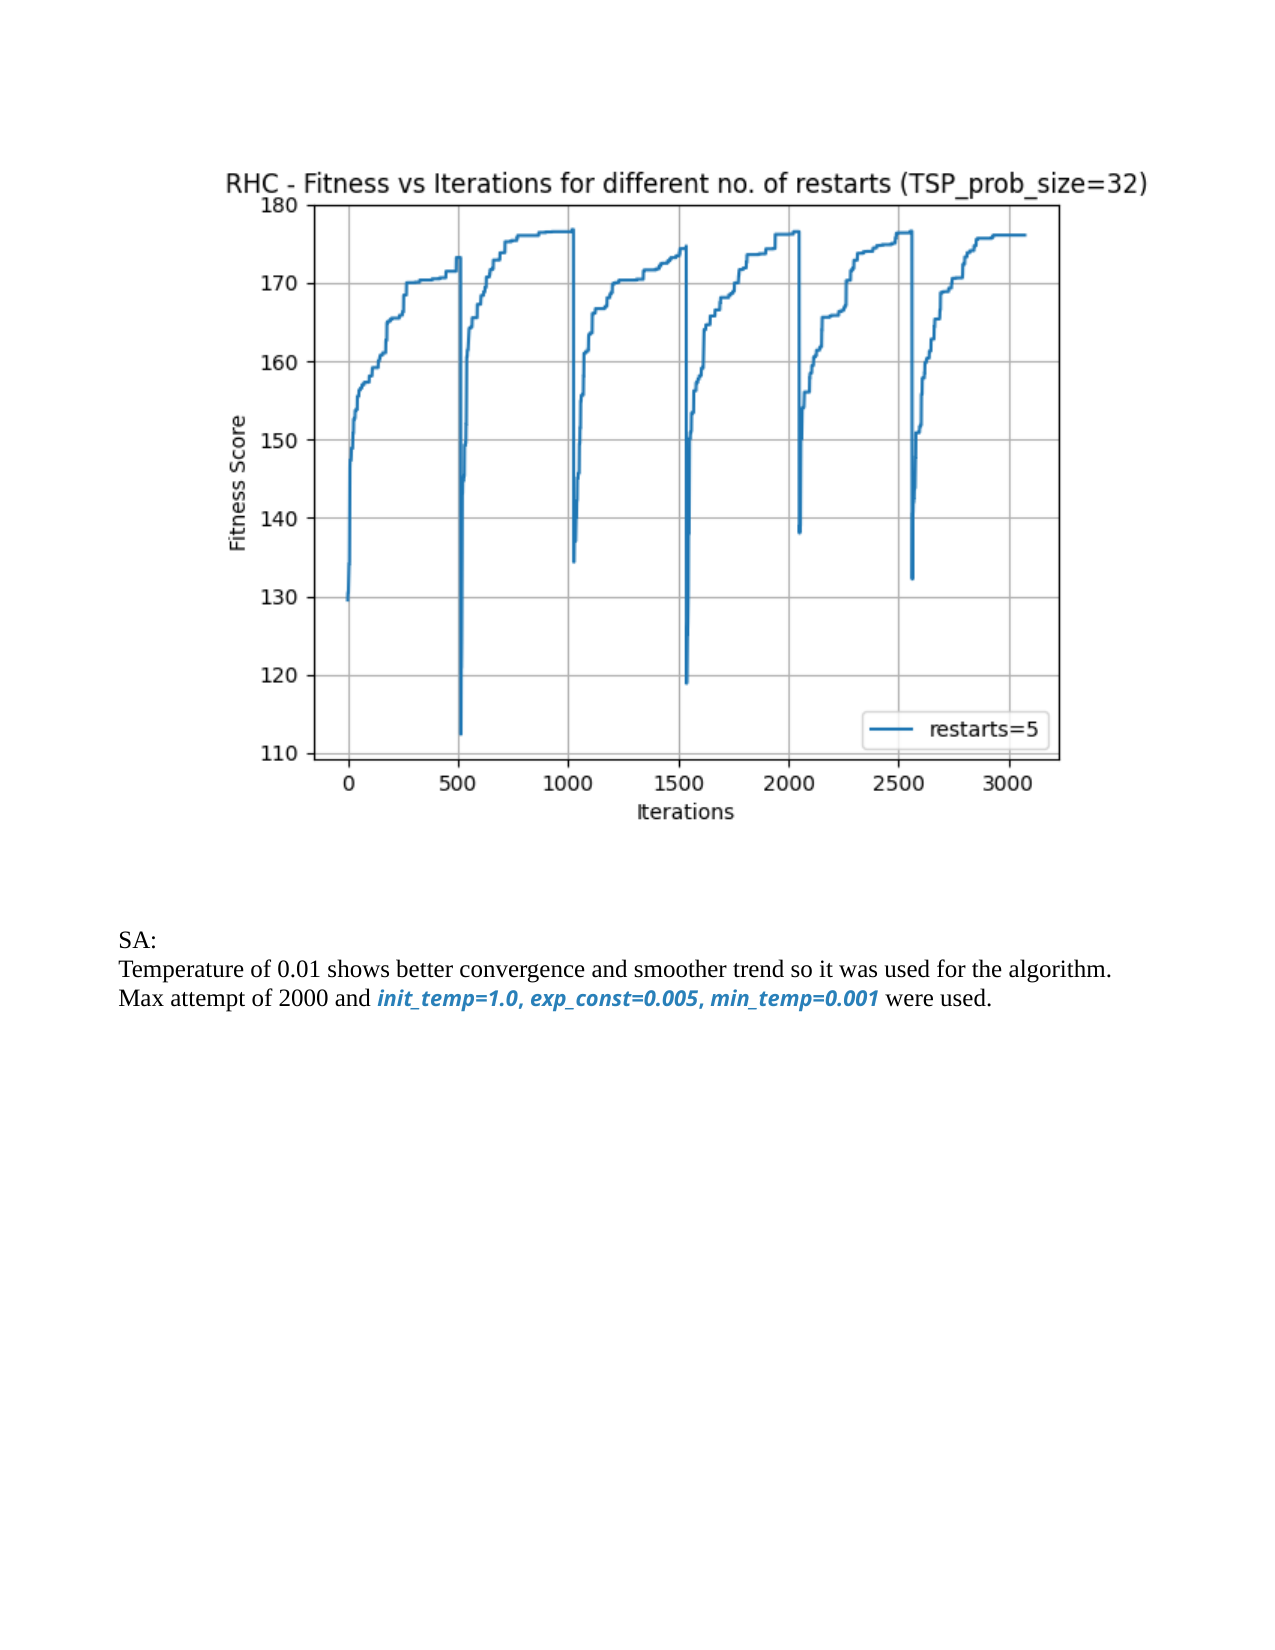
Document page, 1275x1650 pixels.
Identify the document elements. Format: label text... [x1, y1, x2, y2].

text Temperature of 0.01 shows better convergence and smoother trend so it was used for the algorithm. Max attempt of 2000 and init_temp=1.0, exp_const=0.005, min_temp=0.001 were used. [118, 954, 1157, 1012]
picture [194, 118, 1155, 839]
text SA: [118, 925, 1157, 954]
